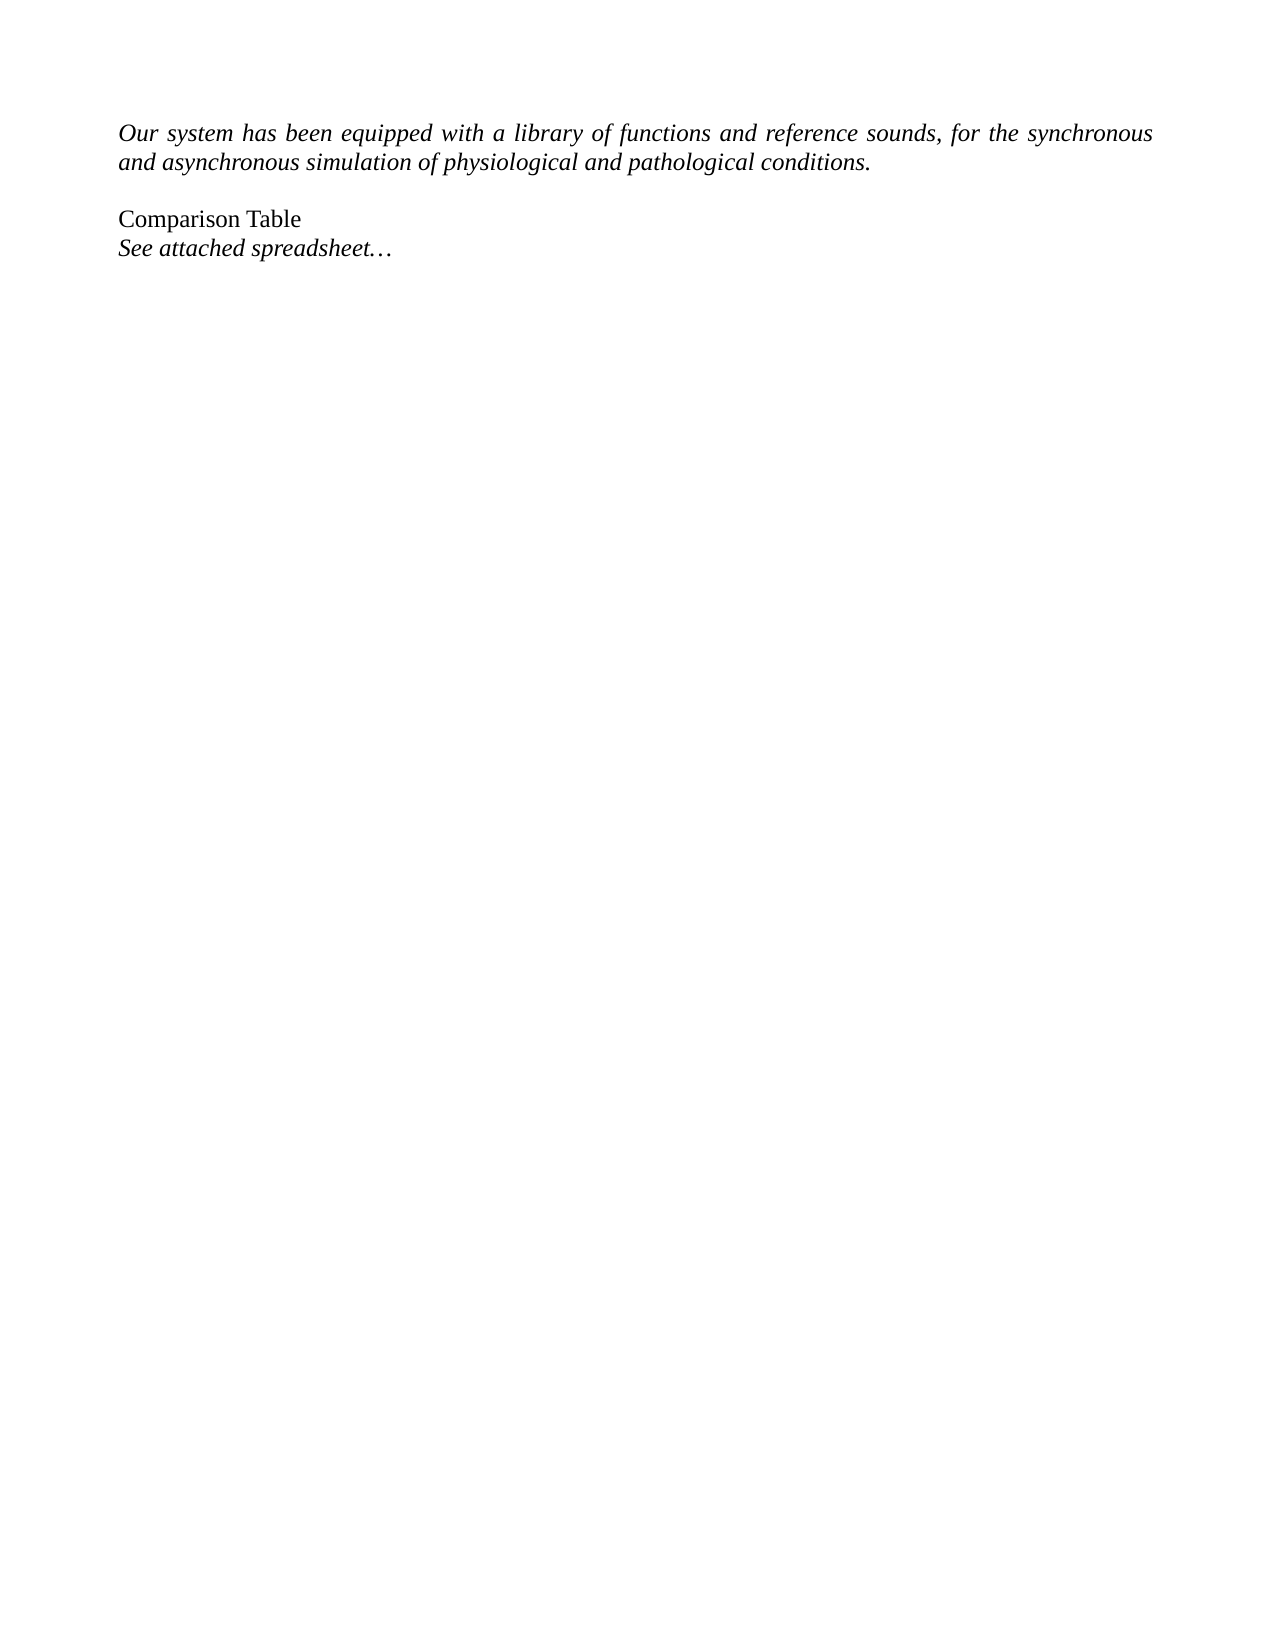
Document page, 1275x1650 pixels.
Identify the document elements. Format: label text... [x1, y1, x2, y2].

text See attached spreadsheet… [118, 233, 1157, 262]
text Comparison Table [118, 204, 1157, 233]
text Our system has been equipped with a library of functions and reference sounds, for the synchronous and asynchronous simulation of physiological and pathological conditions. [118, 118, 1157, 176]
